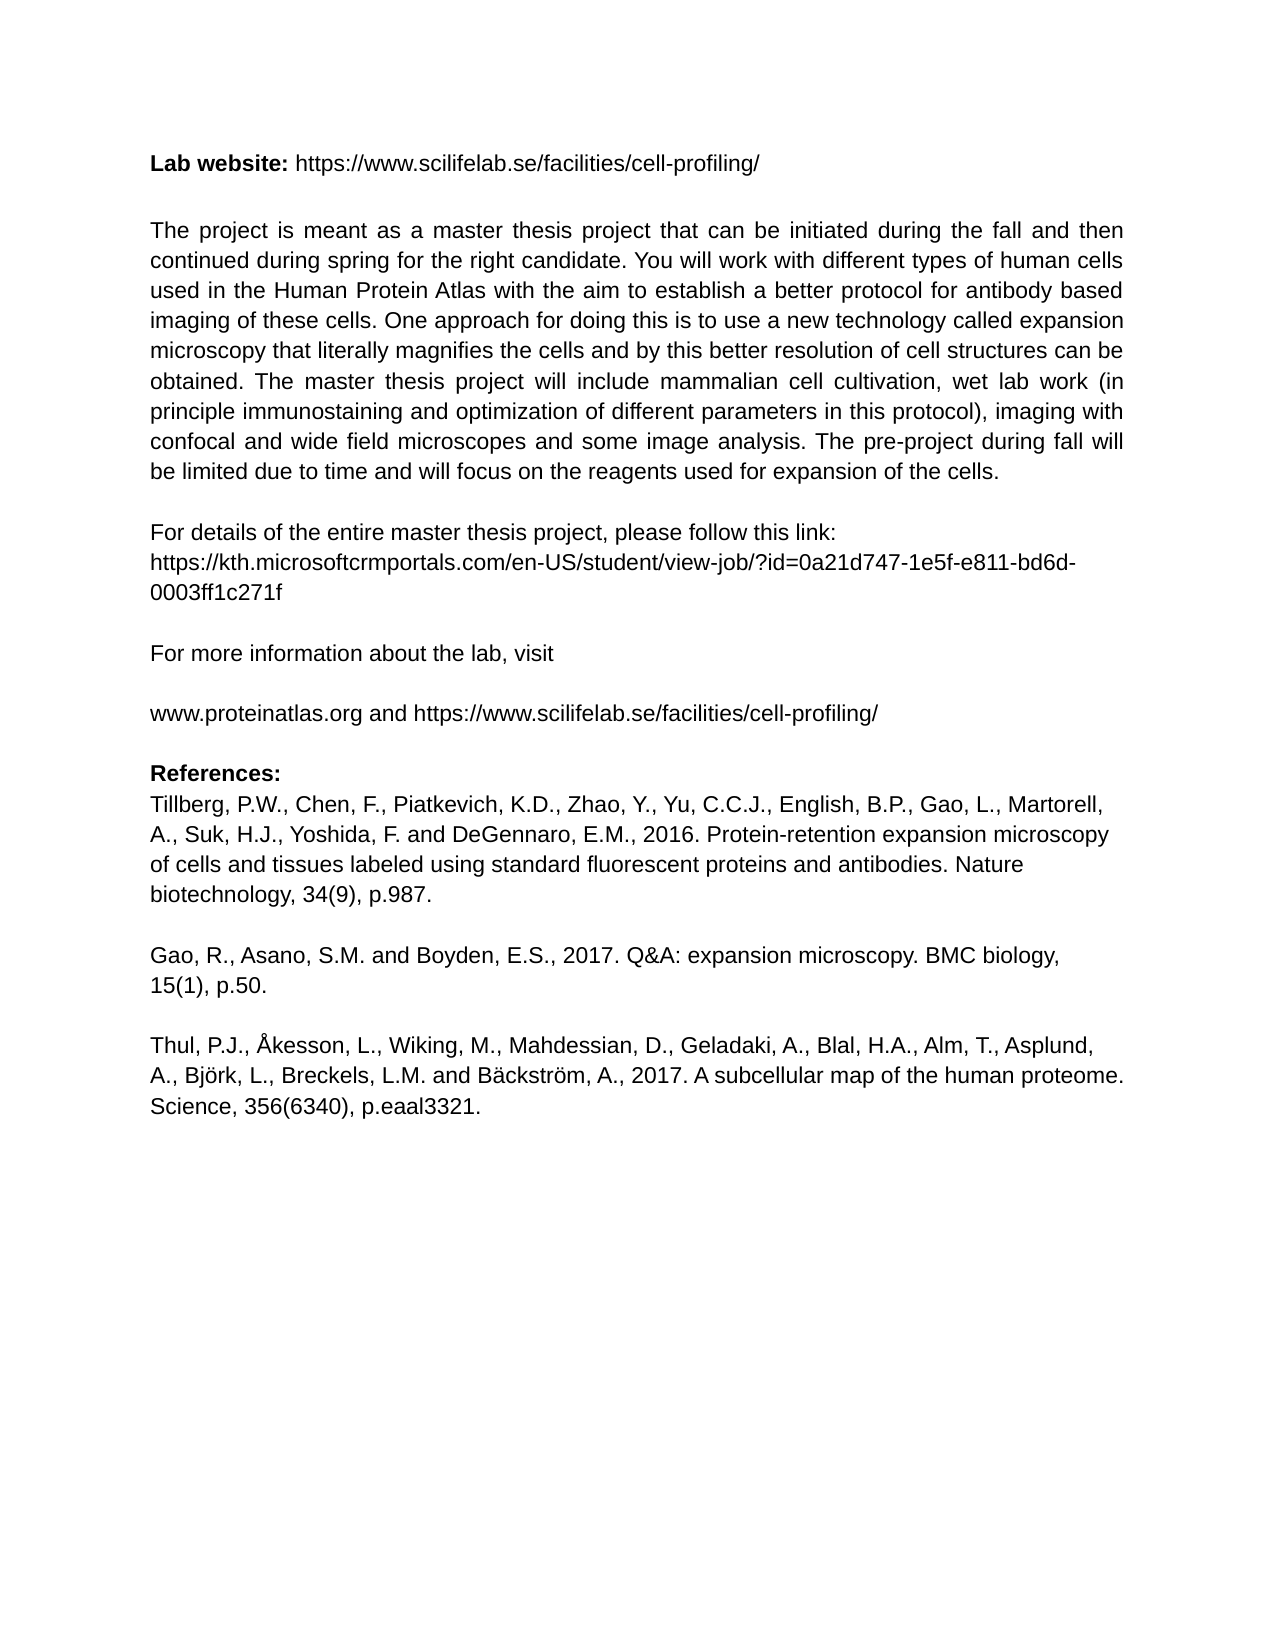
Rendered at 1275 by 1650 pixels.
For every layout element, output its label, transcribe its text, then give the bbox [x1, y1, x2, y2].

text www.proteinatlas.org and https://www.scilifelab.se/facilities/cell-profiling/ [150, 700, 1125, 726]
text The project is meant as a master thesis project that can be initiated during the fall and then continued during spring for the right candidate. You will work with different types of human cells used in the Human Protein Atlas with the aim to establish a better protocol for antibody based imaging of these cells. One approach for doing this is to use a new technology called expansion microscopy that literally magnifies the cells and by this better resolution of cell structures can be obtained. The master thesis project will include mammalian cell cultivation, wet lab work (in principle immunostaining and optimization of different parameters in this protocol), imaging with confocal and wide field microscopes and some image analysis. The pre-project during fall will be limited due to time and will focus on the reagents used for expansion of the cells. [150, 217, 1125, 484]
text References: [150, 760, 1125, 787]
text https://kth.microsoftcrmportals.com/en-US/student/view-job/?id=0a21d747-1e5f-e811-bd6d-0003ff1c271f [150, 549, 1125, 605]
text Thul, P.J., Åkesson, L., Wiking, M., Mahdessian, D., Geladaki, A., Blal, H.A., Alm, T., Asplund, A., Björk, L., Breckels, L.M. and Bäckström, A., 2017. A subcellular map of the human proteome. Science, 356(6340), p.eaal3321. [150, 1032, 1125, 1119]
text Gao, R., Asano, S.M. and Boyden, E.S., 2017. Q&A: expansion microscopy. BMC biology, 15(1), p.50. [150, 942, 1125, 998]
text For more information about the lab, visit [150, 639, 1125, 666]
subtitle Lab website: https://www.scilifelab.se/facilities/cell-profiling/ [760, 150, 1125, 176]
text For details of the entire master thesis project, please follow this link: [150, 519, 1125, 545]
text Tillberg, P.W., Chen, F., Piatkevich, K.D., Zhao, Y., Yu, C.C.J., English, B.P., Gao, L., Martorell, A., Suk, H.J., Yoshida, F. and DeGennaro, E.M., 2016. Protein-retention expansion microscopy of cells and tissues labeled using standard fluorescent proteins and antibodies. Nature biotechnology, 34(9), p.987. [150, 791, 1125, 907]
